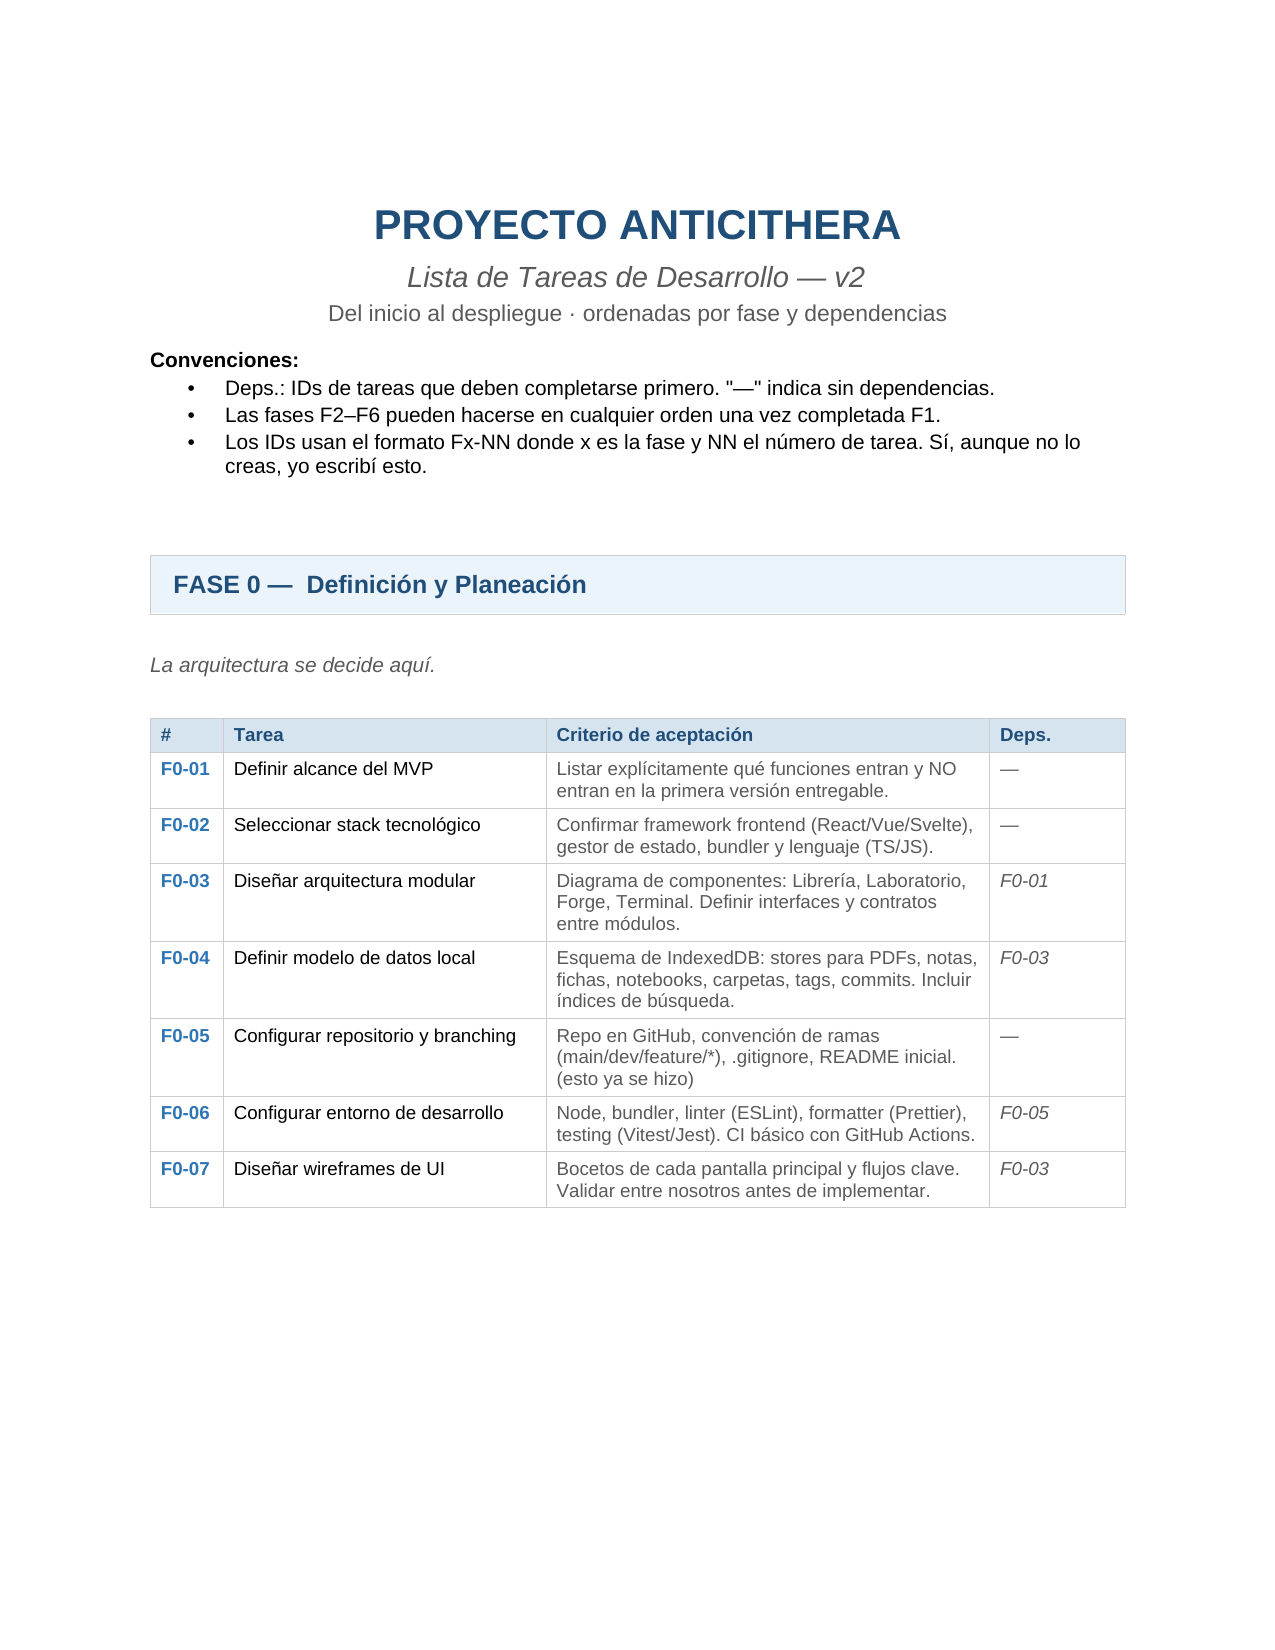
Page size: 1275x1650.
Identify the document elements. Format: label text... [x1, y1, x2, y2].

table_cell Definir alcance del MVP [224, 753, 546, 807]
text La arquitectura se decide aquí. [150, 652, 1125, 676]
table_cell F0-03 [151, 864, 223, 941]
table_cell F0-01 [990, 864, 1125, 941]
table_cell Node, bundler, linter (ESLint), formatter (Prettier), testing (Vitest/Jest). CI básico con GitHub Actions. [547, 1097, 989, 1151]
table_cell — [990, 753, 1125, 807]
table_cell Configurar repositorio y branching [224, 1019, 546, 1096]
table_header Tarea [224, 719, 546, 752]
table_cell Esquema de IndexedDB: stores para PDFs, notas, fichas, notebooks, carpetas, tags, commits. Incluir índices de búsqueda. [547, 942, 989, 1018]
table_cell Repo en GitHub, convención de ramas (main/dev/feature/*), .gitignore, README inicial. (esto ya se hizo) [547, 1019, 989, 1096]
table_cell Seleccionar stack tecnológico [224, 809, 546, 863]
table_cell F0-05 [990, 1097, 1125, 1151]
table_cell Diseñar arquitectura modular [224, 864, 546, 941]
table_header Criterio de aceptación [547, 719, 989, 752]
table_cell Bocetos de cada pantalla principal y flujos clave. Validar entre nosotros antes de implementar. [547, 1152, 989, 1207]
table_cell — [990, 809, 1125, 863]
table_cell F0-07 [151, 1152, 223, 1207]
table_cell Configurar entorno de desarrollo [224, 1097, 546, 1151]
text PROYECTO ANTICITHERA [150, 200, 1125, 248]
table_cell F0-02 [151, 809, 223, 863]
table_cell Diagrama de componentes: Librería, Laboratorio, Forge, Terminal. Definir interfaces y contratos entre módulos. [547, 864, 989, 941]
table_cell F0-05 [151, 1019, 223, 1096]
table_cell F0-01 [151, 753, 223, 807]
table_cell Diseñar wireframes de UI [224, 1152, 546, 1207]
table_cell F0-06 [151, 1097, 223, 1151]
table_header # [151, 719, 223, 752]
table_cell Definir modelo de datos local [224, 942, 546, 1018]
table_cell F0-03 [990, 942, 1125, 1018]
list Deps.: IDs de tareas que deben completarse primero. "—" indica sin dependencias. [187, 376, 1125, 399]
table_cell Listar explícitamente qué funciones entran y NO entran en la primera versión entregable. [547, 753, 989, 807]
text Del inicio al despliegue · ordenadas por fase y dependencias [150, 300, 1125, 327]
list Los IDs usan el formato Fx-NN donde x es la fase y NN el número de tarea. Sí, aunque no lo creas, yo escribí esto. [187, 430, 1125, 478]
list Las fases F2–F6 pueden hacerse en cualquier orden una vez completada F1. [187, 403, 1125, 427]
table_cell Confirmar framework frontend (React/Vue/Svelte), gestor de estado, bundler y lenguaje (TS/JS). [547, 809, 989, 863]
table_cell — [990, 1019, 1125, 1096]
table_cell F0-04 [151, 942, 223, 1018]
text Lista de Tareas de Desarrollo — v2 [150, 260, 1125, 294]
text Convenciones: [150, 347, 1125, 371]
table_header FASE 0 — Definición y Planeación [151, 556, 1125, 613]
table_cell F0-03 [990, 1152, 1125, 1207]
table_header Deps. [990, 719, 1125, 752]
